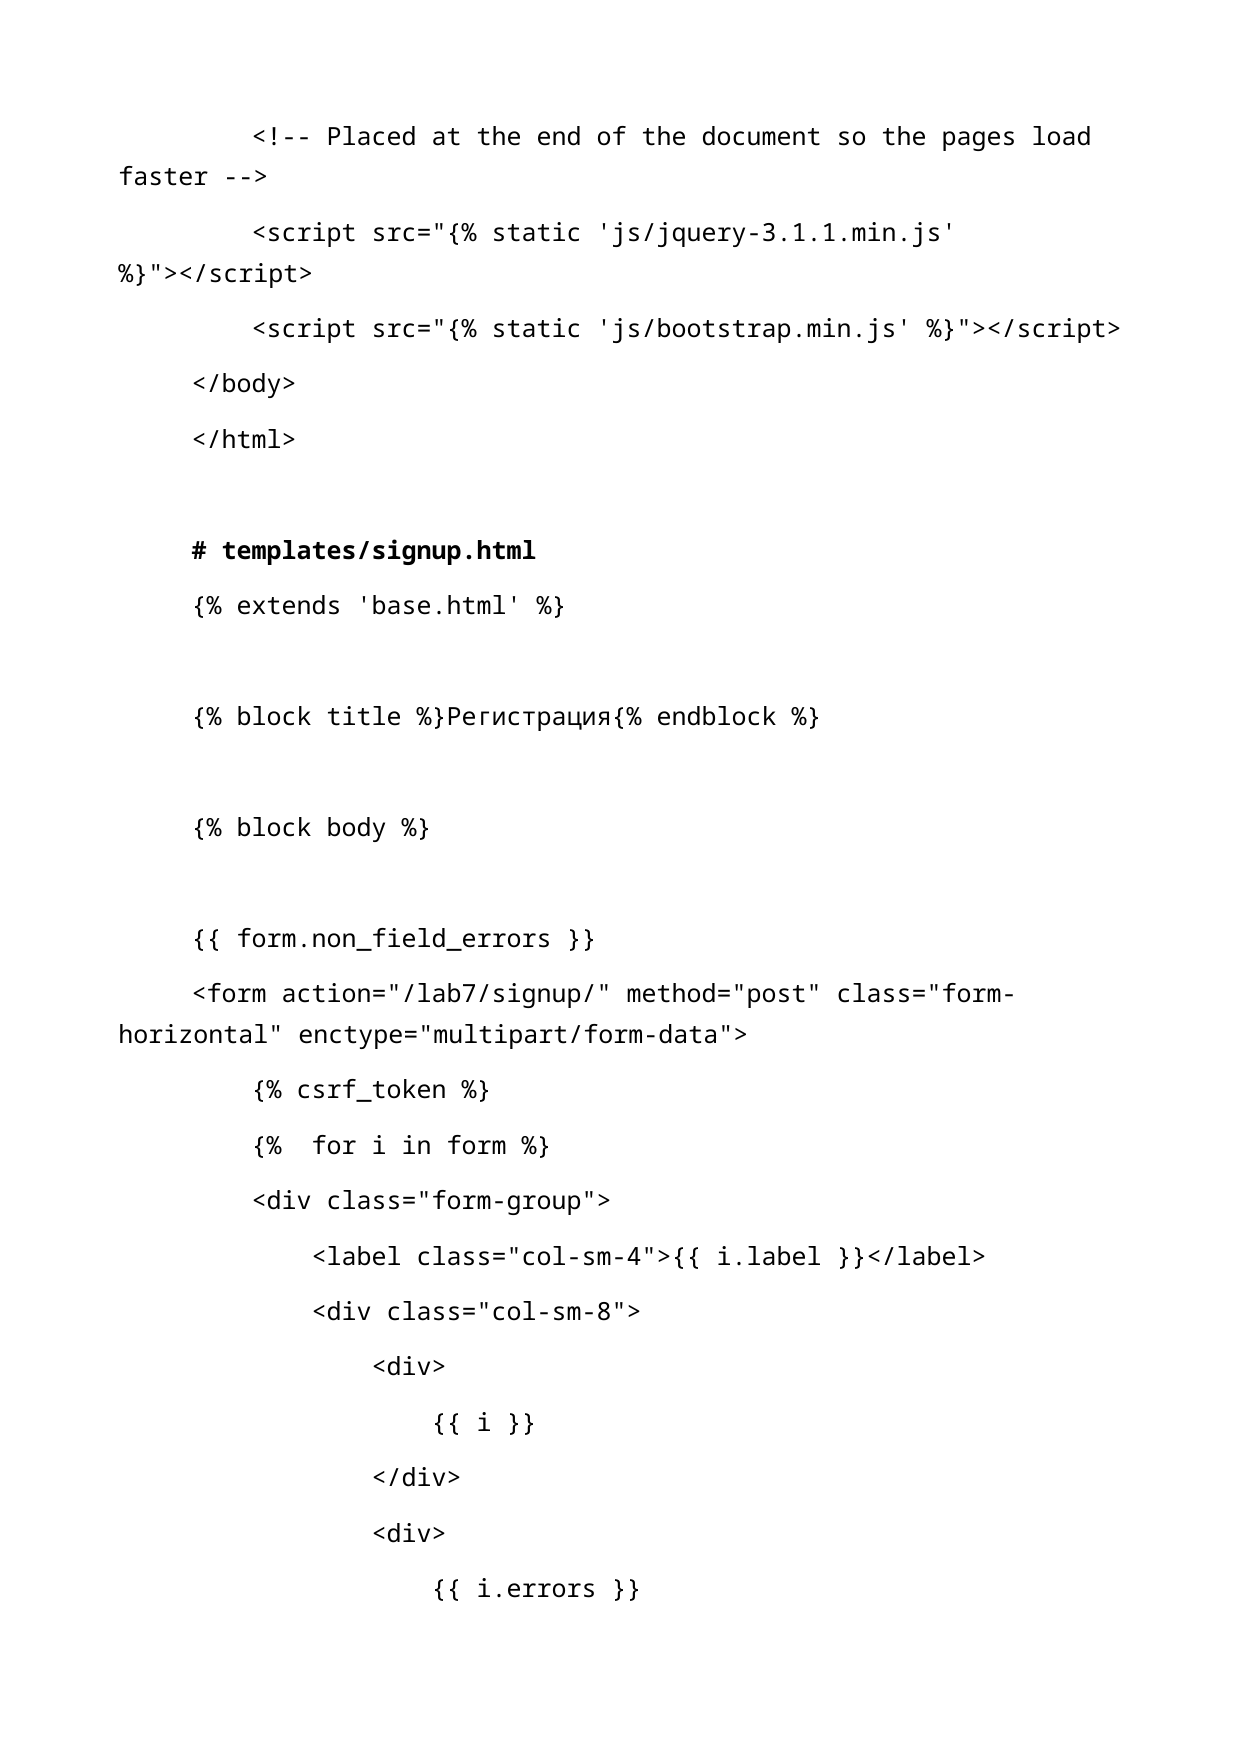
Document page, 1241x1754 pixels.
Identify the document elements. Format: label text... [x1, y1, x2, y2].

text </div> [118, 1460, 1122, 1494]
text {{ i }} [118, 1404, 1122, 1438]
text {% block body %} [118, 809, 1122, 843]
text {% block title %}Регистрация{% endblock %} [118, 698, 1122, 733]
text <div> [118, 1349, 1122, 1383]
text {% for i in form %} [118, 1127, 1122, 1161]
text {{ i.errors }} [118, 1571, 1122, 1605]
text <label class="col-sm-4">{{ i.label }}</label> [118, 1238, 1122, 1272]
text <div class="form-group"> [118, 1183, 1122, 1217]
text </html> [118, 421, 1122, 456]
text <form action="/lab7/signup/" method="post" class="form-horizontal" enctype="multipart/form-data"> [118, 976, 1122, 1051]
text <script src="{% static 'js/bootstrap.min.js' %}"></script> [118, 311, 1122, 345]
text <!-- Placed at the end of the document so the pages load faster --> [118, 118, 1122, 193]
text {% csrf_token %} [118, 1072, 1122, 1106]
text {{ form.non_field_errors }} [118, 920, 1122, 954]
text </body> [118, 366, 1122, 400]
text <div class="col-sm-8"> [118, 1293, 1122, 1328]
text # templates/signup.html [118, 532, 1122, 566]
text <script src="{% static 'js/jquery-3.1.1.min.js' %}"></script> [118, 214, 1122, 289]
text <div> [118, 1515, 1122, 1549]
text {% extends 'base.html' %} [118, 588, 1122, 622]
